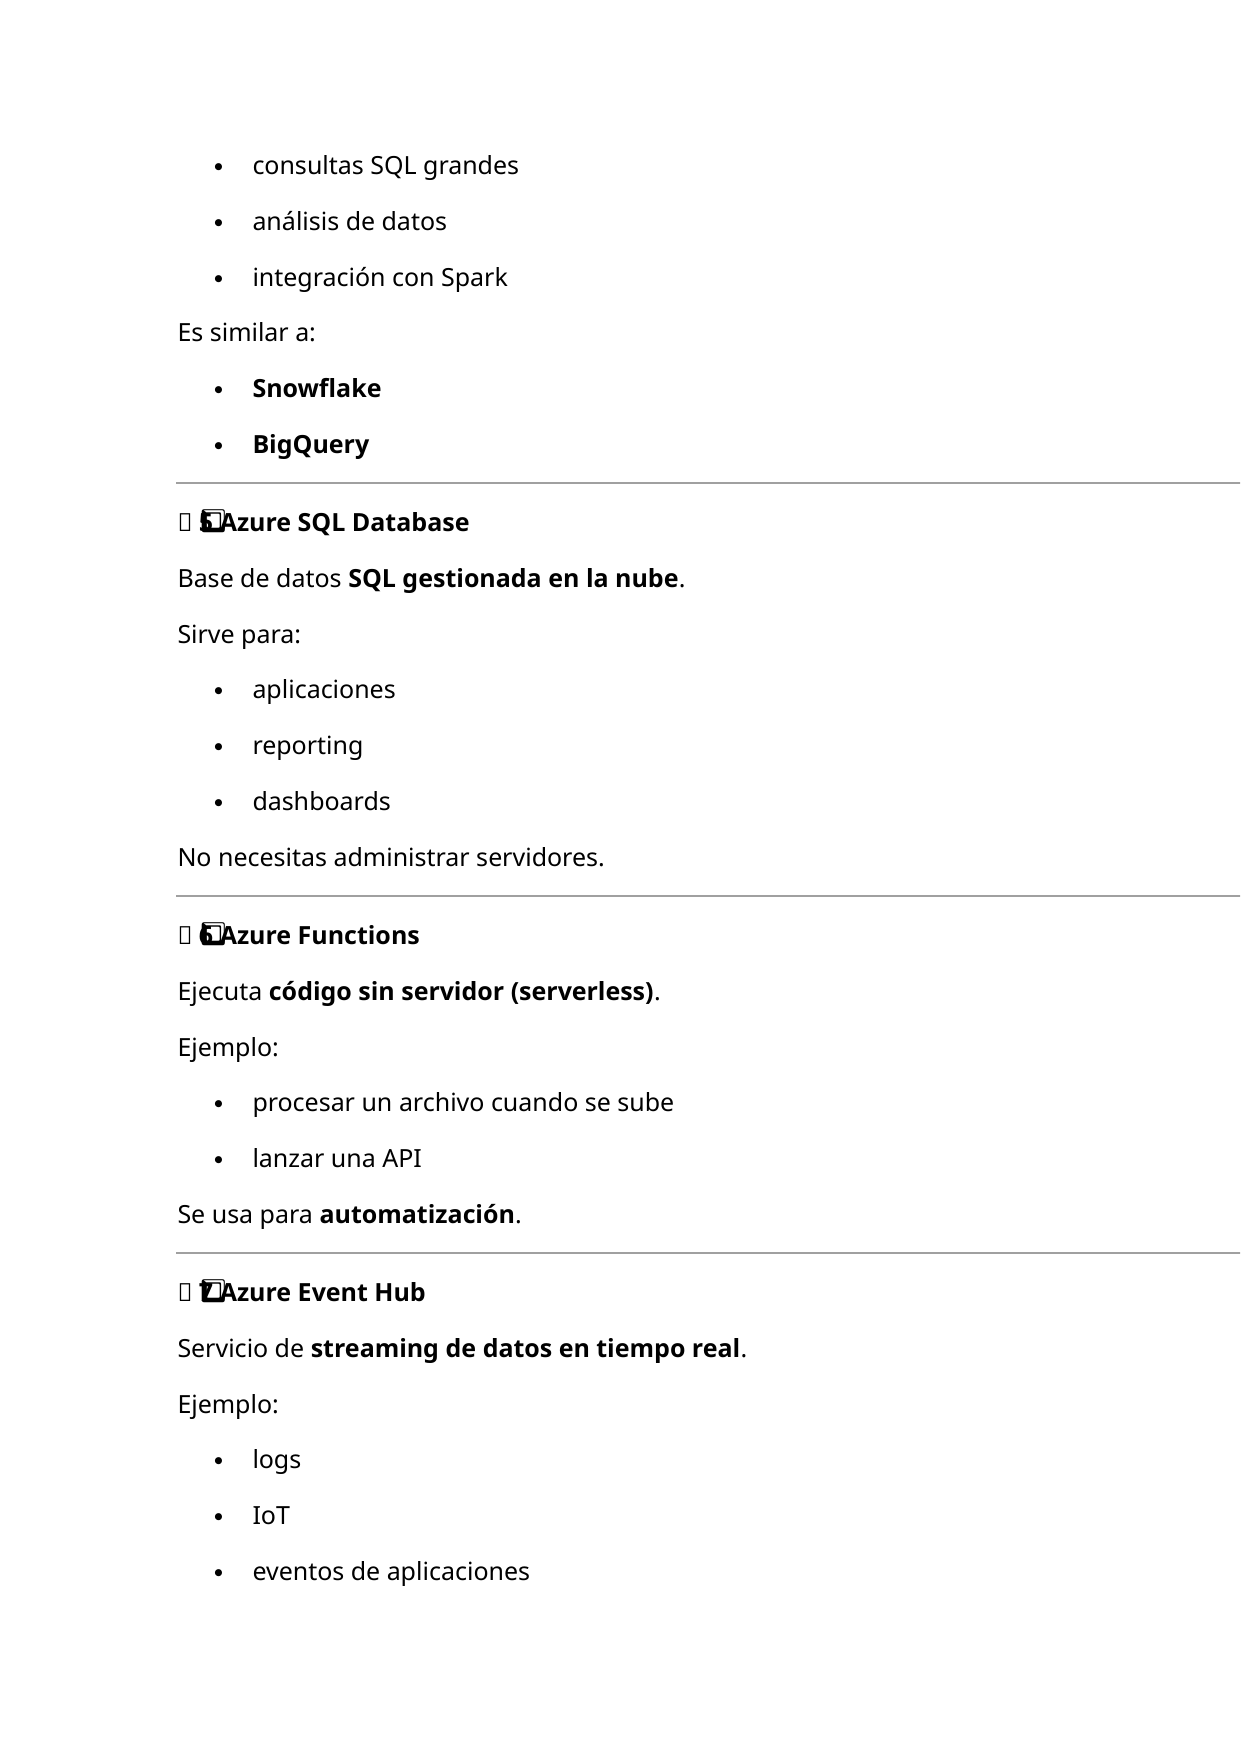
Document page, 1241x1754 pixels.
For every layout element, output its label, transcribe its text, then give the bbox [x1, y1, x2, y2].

list consultas SQL grandes [215, 148, 1063, 182]
list reporting [215, 728, 1063, 762]
list eventos de aplicaciones [215, 1554, 1063, 1588]
text No necesitas administrar servidores. [177, 840, 1063, 874]
text Se usa para automatización. [177, 1197, 1063, 1231]
text Servicio de streaming de datos en tiempo real. [177, 1331, 1063, 1364]
list dashboards [215, 784, 1063, 818]
text Es similar a: [177, 315, 1063, 349]
list análisis de datos [215, 203, 1063, 237]
list BigQuery [215, 427, 1063, 461]
text Ejemplo: [177, 1386, 1063, 1420]
list lanzar una API [215, 1141, 1063, 1175]
list integración con Spark [215, 259, 1063, 293]
text Ejemplo: [177, 1029, 1063, 1063]
list logs [215, 1442, 1063, 1476]
list aplicaciones [215, 672, 1063, 706]
text Ejecuta código sin servidor (serverless). [177, 973, 1063, 1007]
list IoT [215, 1498, 1063, 1532]
text Sirve para: [177, 616, 1063, 650]
list procesar un archivo cuando se sube [215, 1085, 1063, 1119]
text 🔹 6️⃣ Azure Functions [177, 918, 1063, 952]
text 🔹 7️⃣ Azure Event Hub [177, 1275, 1063, 1309]
text 🔹 5️⃣ Azure SQL Database [177, 505, 1063, 539]
text Base de datos SQL gestionada en la nube. [177, 561, 1063, 594]
list Snowflake [215, 371, 1063, 405]
